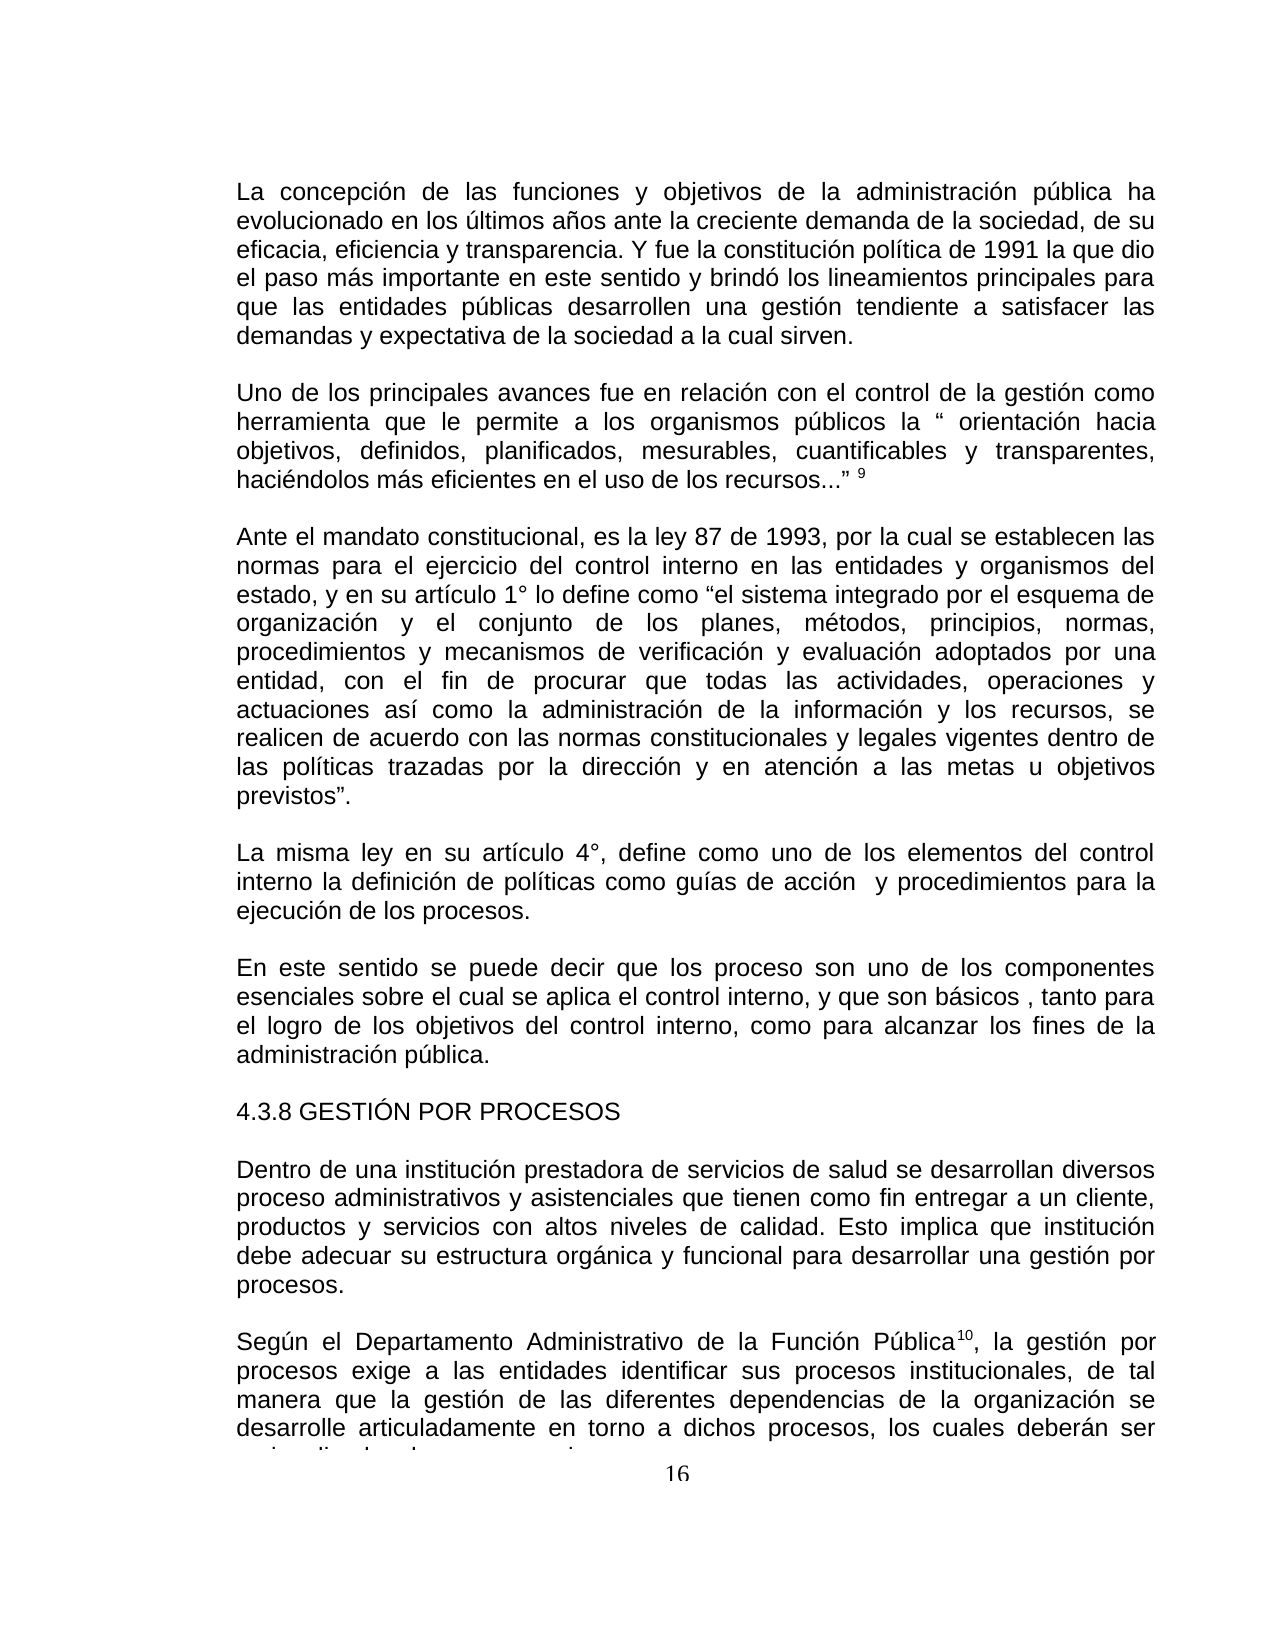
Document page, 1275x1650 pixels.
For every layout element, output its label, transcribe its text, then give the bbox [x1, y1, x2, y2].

text Ante el mandato constitucional, es la ley 87 de 1993, por la cual se establecen las normas para el ejercicio del control interno en las entidades y organismos del estado, y en su artículo 1° lo define como “el sistema integrado por el esquema de organización y el conjunto de los planes, métodos, principios, normas, procedimientos y mecanismos de verificación y evaluación adoptados por una entidad, con el fin de procurar que todas las actividades, operaciones y actuaciones así como la administración de la información y los recursos, se realicen de acuerdo con las normas constitucionales y legales vigentes dentro de las políticas trazadas por la dirección y en atención a las metas u objetivos previstos”. [236, 522, 1157, 810]
text 16 [252, 1459, 1102, 1480]
text Según el Departamento Administrativo de la Función Pública10, la gestión por procesos exige a las entidades identificar sus procesos institucionales, de tal manera que la gestión de las diferentes dependencias de la organización se desarrolle articuladamente en torno a dichos procesos, los cuales deberán ser racionalizados de ser necesario. [236, 1327, 1157, 1471]
text Uno de los principales avances fue en relación con el control de la gestión como herramienta que le permite a los organismos públicos la “ orientación hacia objetivos, definidos, planificados, mesurables, cuantificables y transparentes, haciéndolos más eficientes en el uso de los recursos...” 9 [236, 378, 1157, 493]
text Según el Departamento Administrativo de la Función Pública10, la gestión por procesos exige a las entidades identificar sus procesos institucionales, de tal manera que la gestión de las diferentes dependencias de la organización se desarrolle articuladamente en torno a dichos procesos, los cuales deberán ser racionalizados de ser necesario. [237, 1452, 1117, 1488]
text La concepción de las funciones y objetivos de la administración pública ha evolucionado en los últimos años ante la creciente demanda de la sociedad, de su eficacia, eficiencia y transparencia. Y fue la constitución política de 1991 la que dio el paso más importante en este sentido y brindó los lineamientos principales para que las entidades públicas desarrollen una gestión tendiente a satisfacer las demandas y expectativa de la sociedad a la cual sirven. [236, 177, 1157, 350]
text La misma ley en su artículo 4°, define como uno de los elementos del control interno la definición de políticas como guías de acción y procedimientos para la ejecución de los procesos. [236, 838, 1157, 925]
text En este sentido se puede decir que los proceso son uno de los componentes esenciales sobre el cual se aplica el control interno, y que son básicos , tanto para el logro de los objetivos del control interno, como para alcanzar los fines de la administración pública. [236, 953, 1157, 1068]
text Dentro de una institución prestadora de servicios de salud se desarrollan diversos proceso administrativos y asistenciales que tienen como fin entregar a un cliente, productos y servicios con altos niveles de calidad. Esto implica que institución debe adecuar su estructura orgánica y funcional para desarrollar una gestión por procesos. [236, 1155, 1157, 1298]
text 4.3.8 GESTIÓN POR PROCESOS [236, 1097, 1157, 1126]
